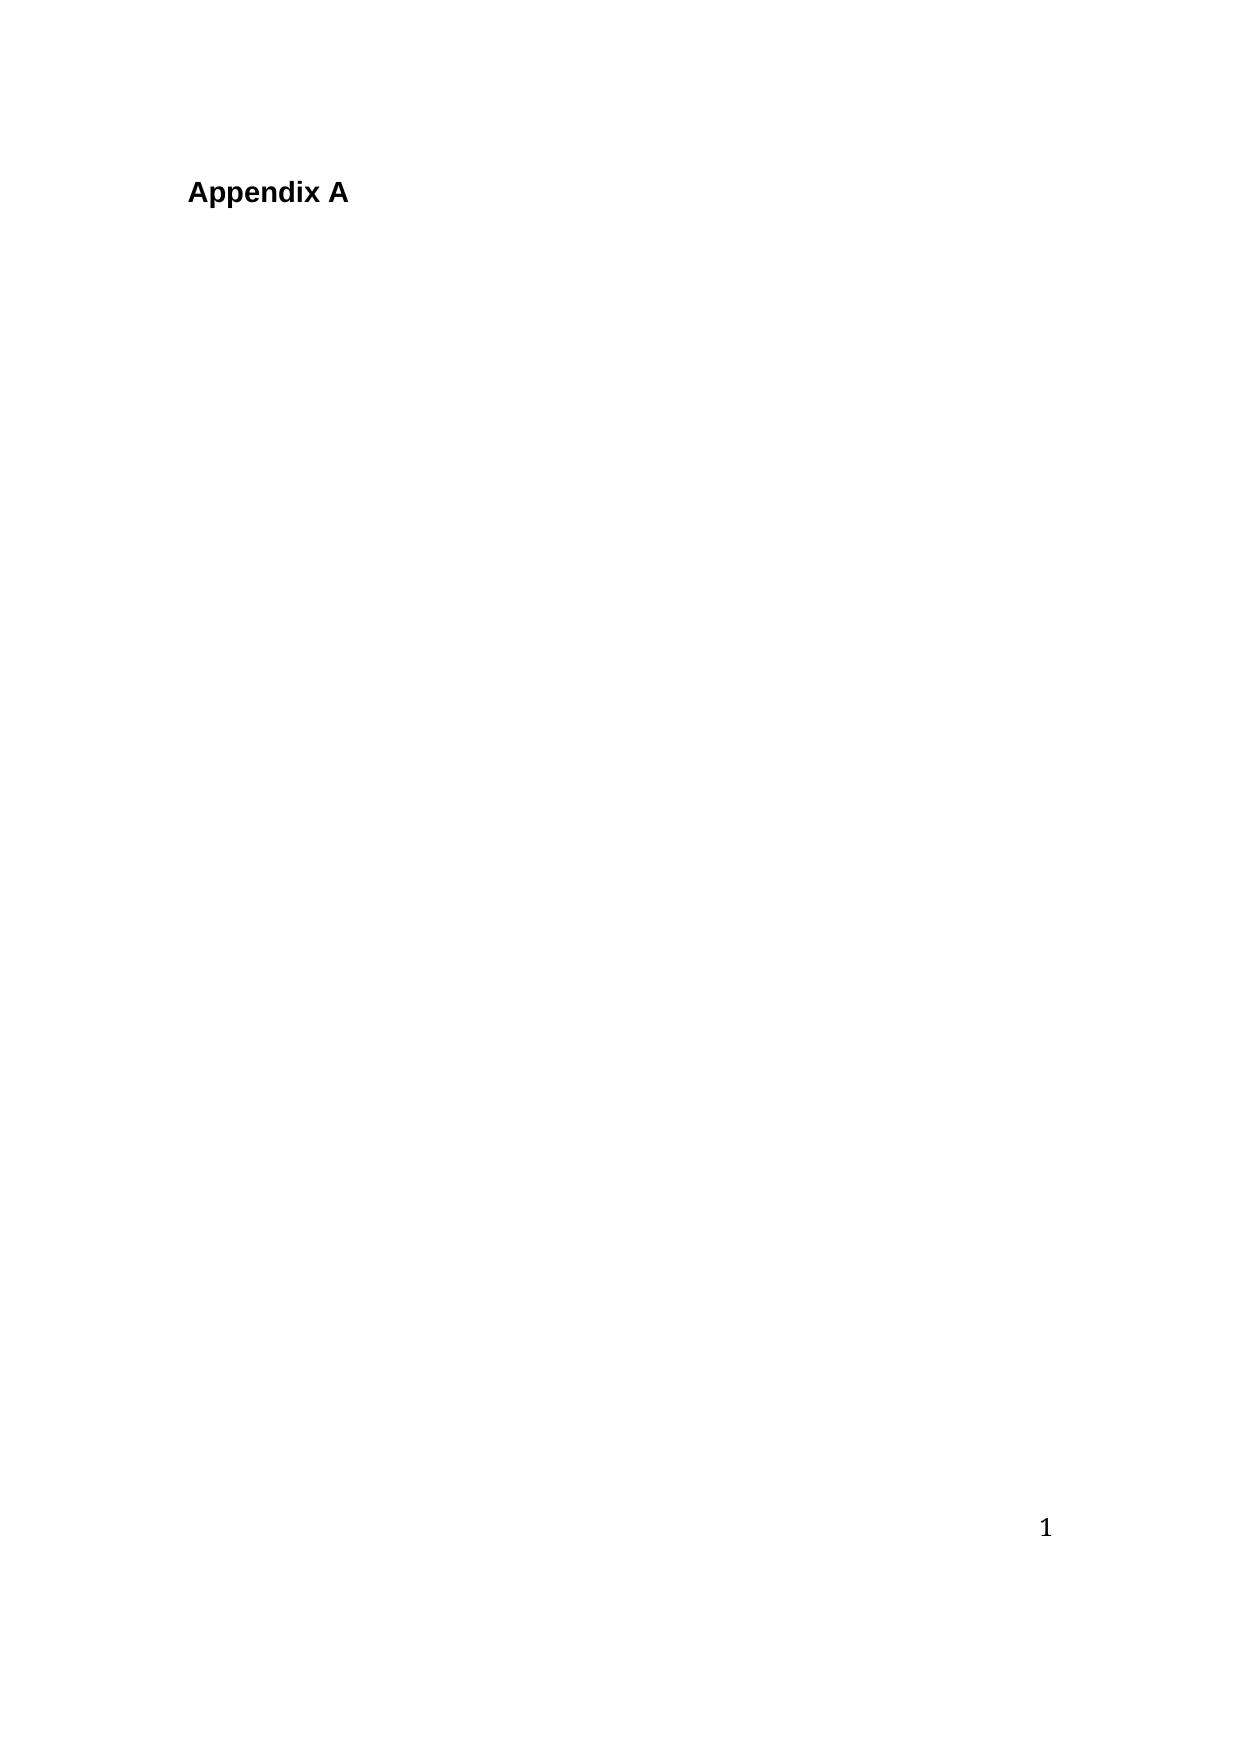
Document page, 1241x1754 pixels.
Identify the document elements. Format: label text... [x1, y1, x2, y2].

text Appendix A [187, 175, 1053, 208]
